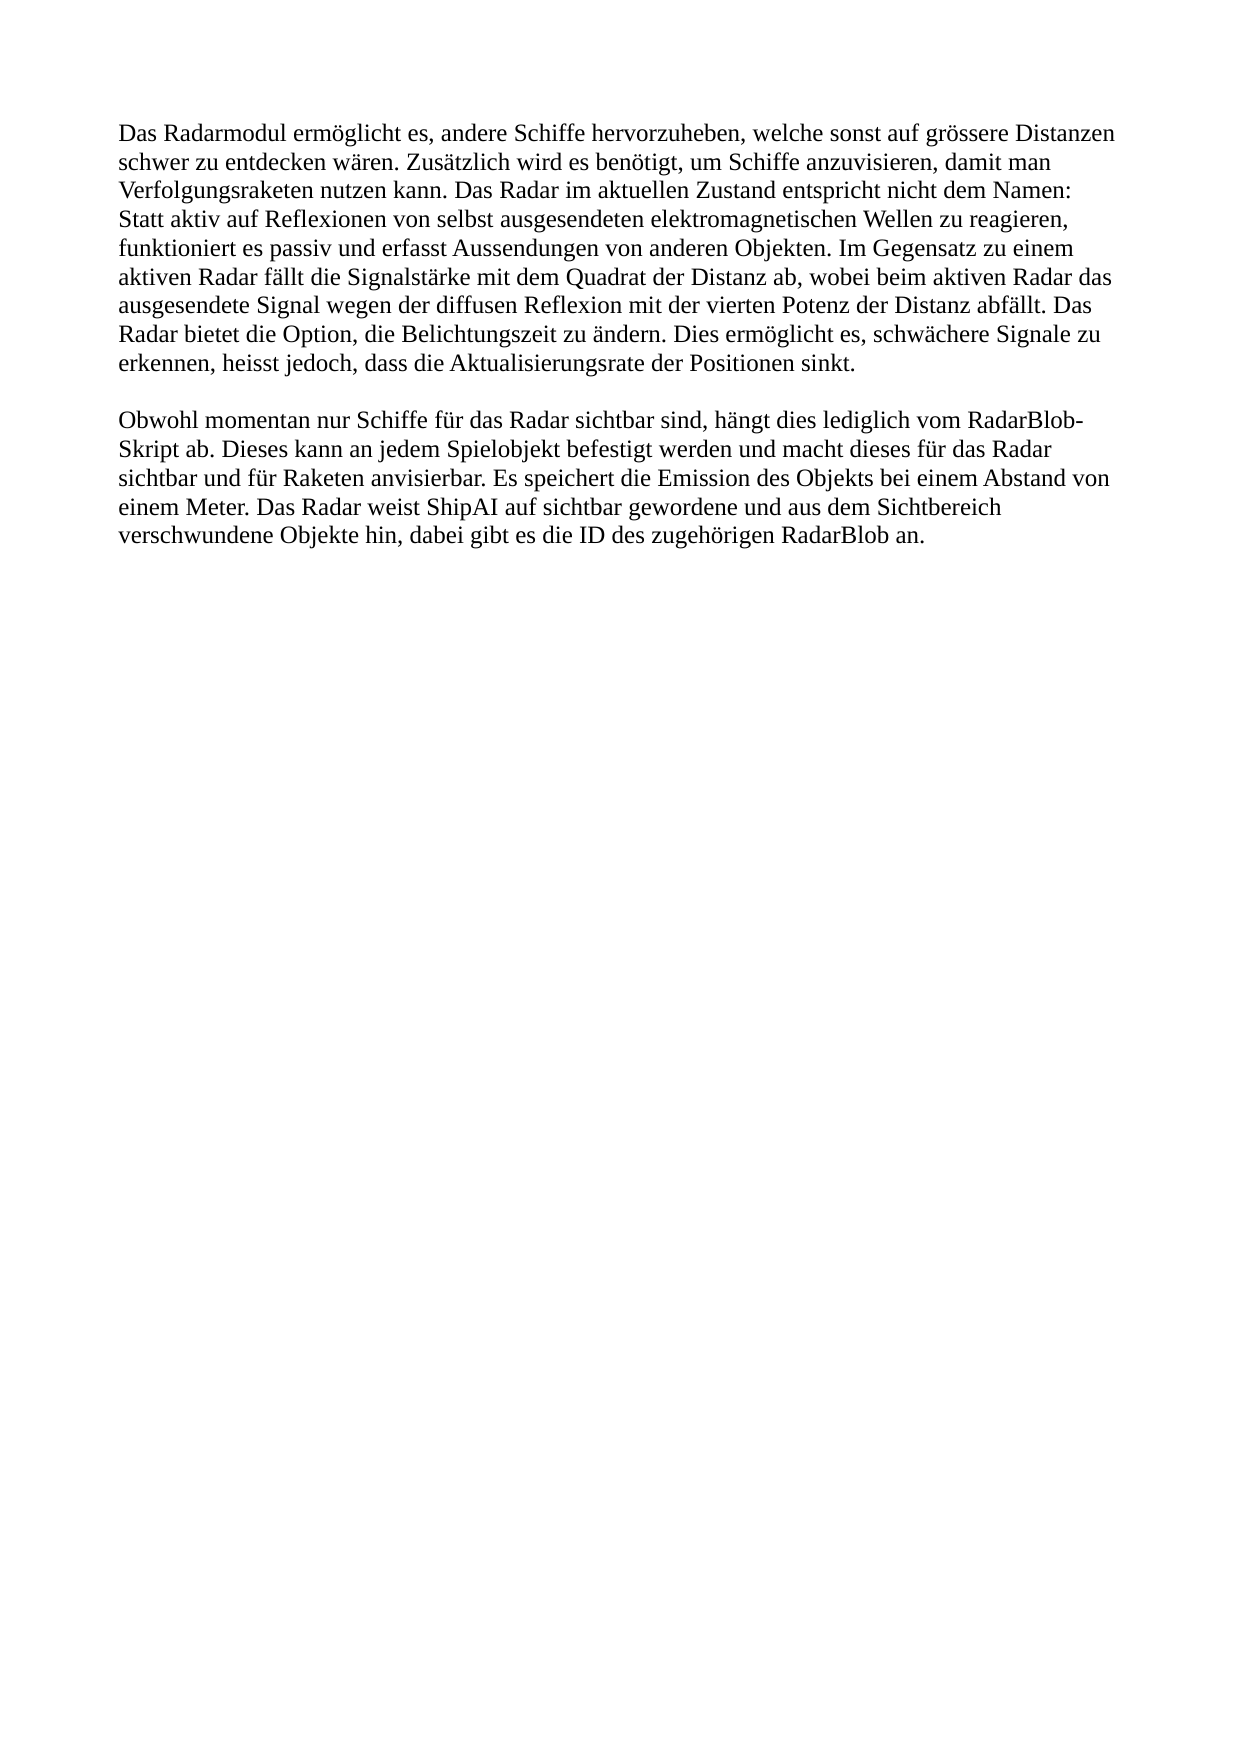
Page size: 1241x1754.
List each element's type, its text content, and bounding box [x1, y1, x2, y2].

text Obwohl momentan nur Schiffe für das Radar sichtbar sind, hängt dies lediglich vom RadarBlob-Skript ab. Dieses kann an jedem Spielobjekt befestigt werden und macht dieses für das Radar sichtbar und für Raketen anvisierbar. Es speichert die Emission des Objekts bei einem Abstand von einem Meter. Das Radar weist ShipAI auf sichtbar gewordene und aus dem Sichtbereich verschwundene Objekte hin, dabei gibt es die ID des zugehörigen RadarBlob an. [118, 406, 1122, 549]
text Das Radarmodul ermöglicht es, andere Schiffe hervorzuheben, welche sonst auf grössere Distanzen schwer zu entdecken wären. Zusätzlich wird es benötigt, um Schiffe anzuvisieren, damit man Verfolgungsraketen nutzen kann. Das Radar im aktuellen Zustand entspricht nicht dem Namen: Statt aktiv auf Reflexionen von selbst ausgesendeten elektromagnetischen Wellen zu reagieren, funktioniert es passiv und erfasst Aussendungen von anderen Objekten. Im Gegensatz zu einem aktiven Radar fällt die Signalstärke mit dem Quadrat der Distanz ab, wobei beim aktiven Radar das ausgesendete Signal wegen der diffusen Reflexion mit der vierten Potenz der Distanz abfällt. Das Radar bietet die Option, die Belichtungszeit zu ändern. Dies ermöglicht es, schwächere Signale zu erkennen, heisst jedoch, dass die Aktualisierungsrate der Positionen sinkt. [118, 118, 1122, 377]
